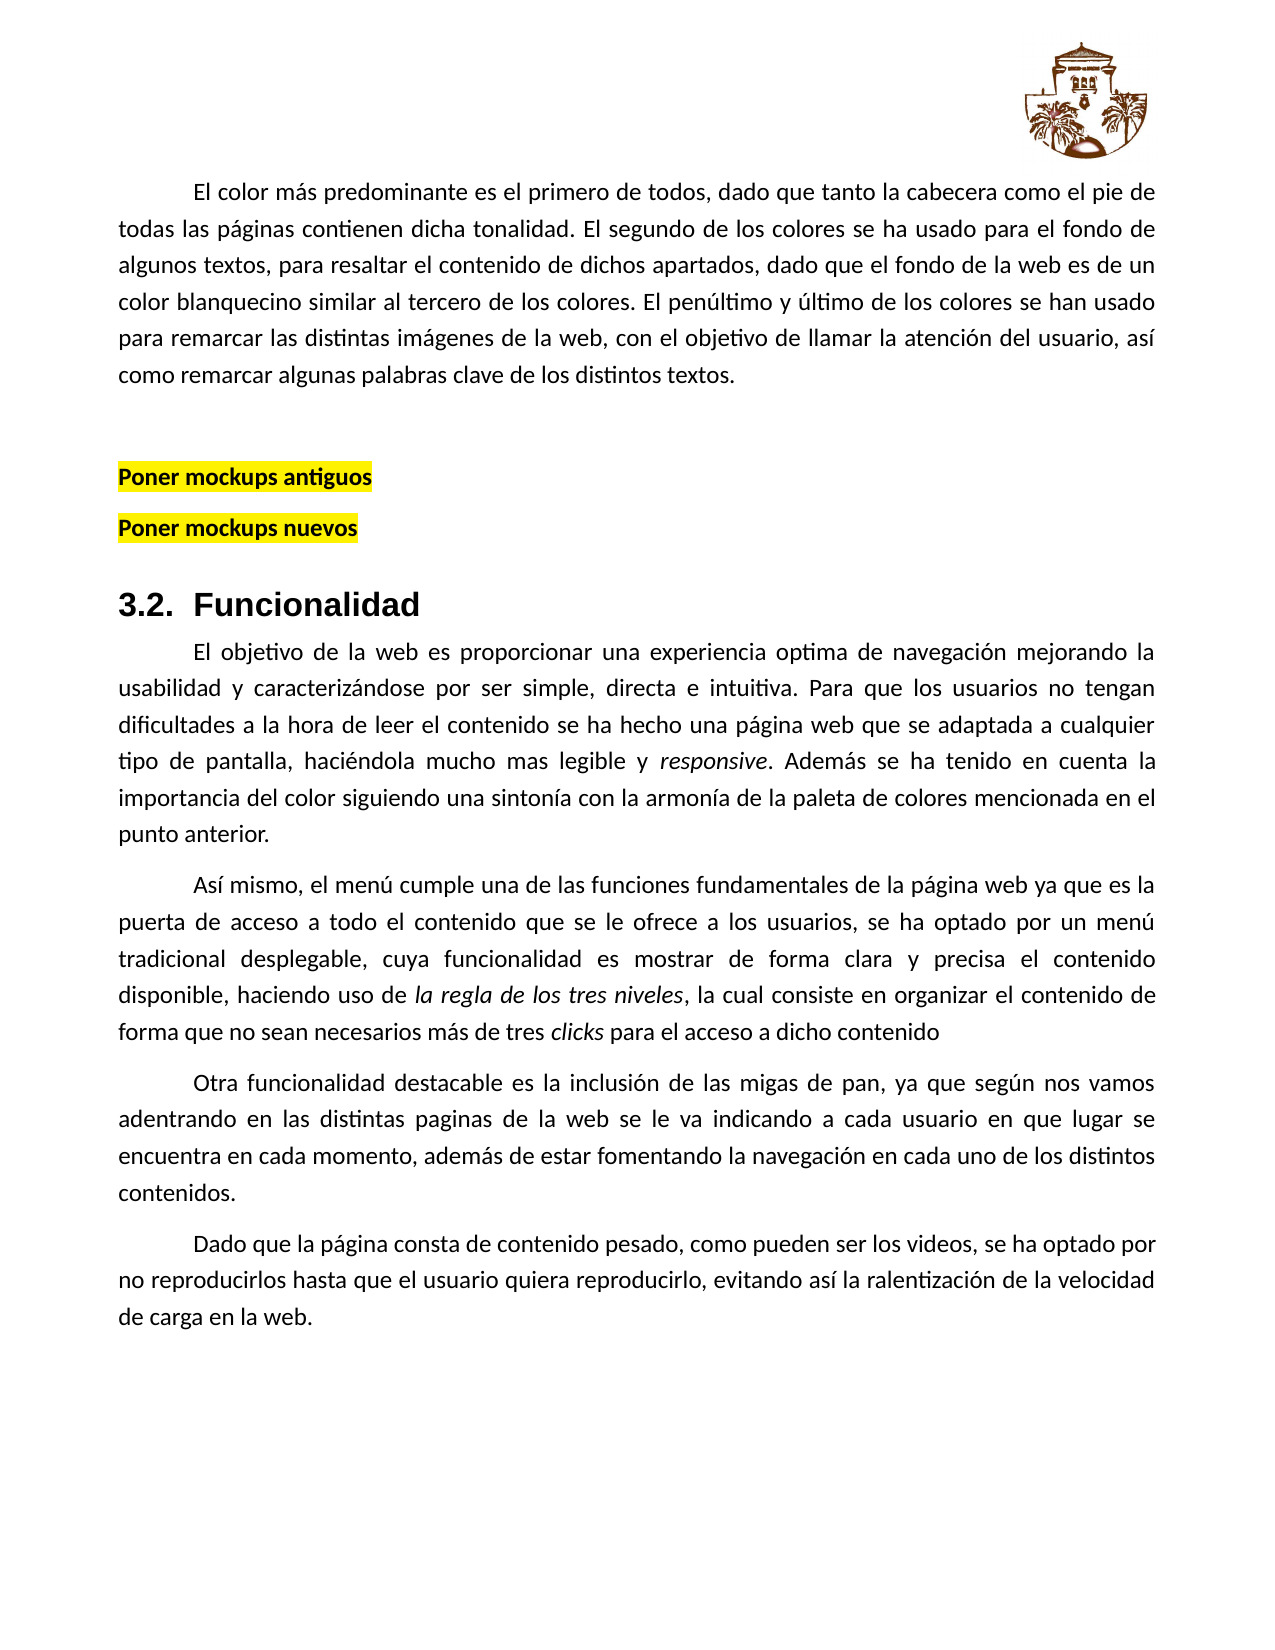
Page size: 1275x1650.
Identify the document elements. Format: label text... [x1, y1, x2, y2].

text Poner mockups antiguos [118, 461, 1157, 492]
subtitle Funcionalidad [118, 584, 1157, 623]
text Así mismo, el menú cumple una de las funciones fundamentales de la página web ya que es la puerta de acceso a todo el contenido que se le ofrece a los usuarios, se ha optado por un menú tradicional desplegable, cuya funcionalidad es mostrar de forma clara y precisa el contenido disponible, haciendo uso de la regla de los tres niveles, la cual consiste en organizar el contenido de forma que no sean necesarios más de tres clicks para el acceso a dicho contenido [118, 870, 1157, 1046]
text Poner mockups nuevos [118, 513, 1157, 543]
text Dado que la página consta de contenido pesado, como pueden ser los videos, se ha optado por no reproducirlos hasta que el usuario quiera reproducirlo, evitando así la ralentización de la velocidad de carga en la web. [118, 1228, 1157, 1332]
text El objetivo de la web es proporcionar una experiencia optima de navegación mejorando la usabilidad y caracterizándose por ser simple, directa e intuitiva. Para que los usuarios no tengan dificultades a la hora de leer el contenido se ha hecho una página web que se adaptada a cualquier tipo de pantalla, haciéndola mucho mas legible y responsive. Además se ha tenido en cuenta la importancia del color siguiendo una sintonía con la armonía de la paleta de colores mencionada en el punto anterior. [118, 636, 1157, 849]
picture [1014, 30, 1158, 175]
text El color más predominante es el primero de todos, dado que tanto la cabecera como el pie de todas las páginas contienen dicha tonalidad. El segundo de los colores se ha usado para el fondo de algunos textos, para resaltar el contenido de dichos apartados, dado que el fondo de la web es de un color blanquecino similar al tercero de los colores. El penúltimo y último de los colores se han usado para remarcar las distintas imágenes de la web, con el objetivo de llamar la atención del usuario, así como remarcar algunas palabras clave de los distintos textos. [118, 176, 1157, 390]
text Otra funcionalidad destacable es la inclusión de las migas de pan, ya que según nos vamos adentrando en las distintas paginas de la web se le va indicando a cada usuario en que lugar se encuentra en cada momento, además de estar fomentando la navegación en cada uno de los distintos contenidos. [118, 1067, 1157, 1207]
